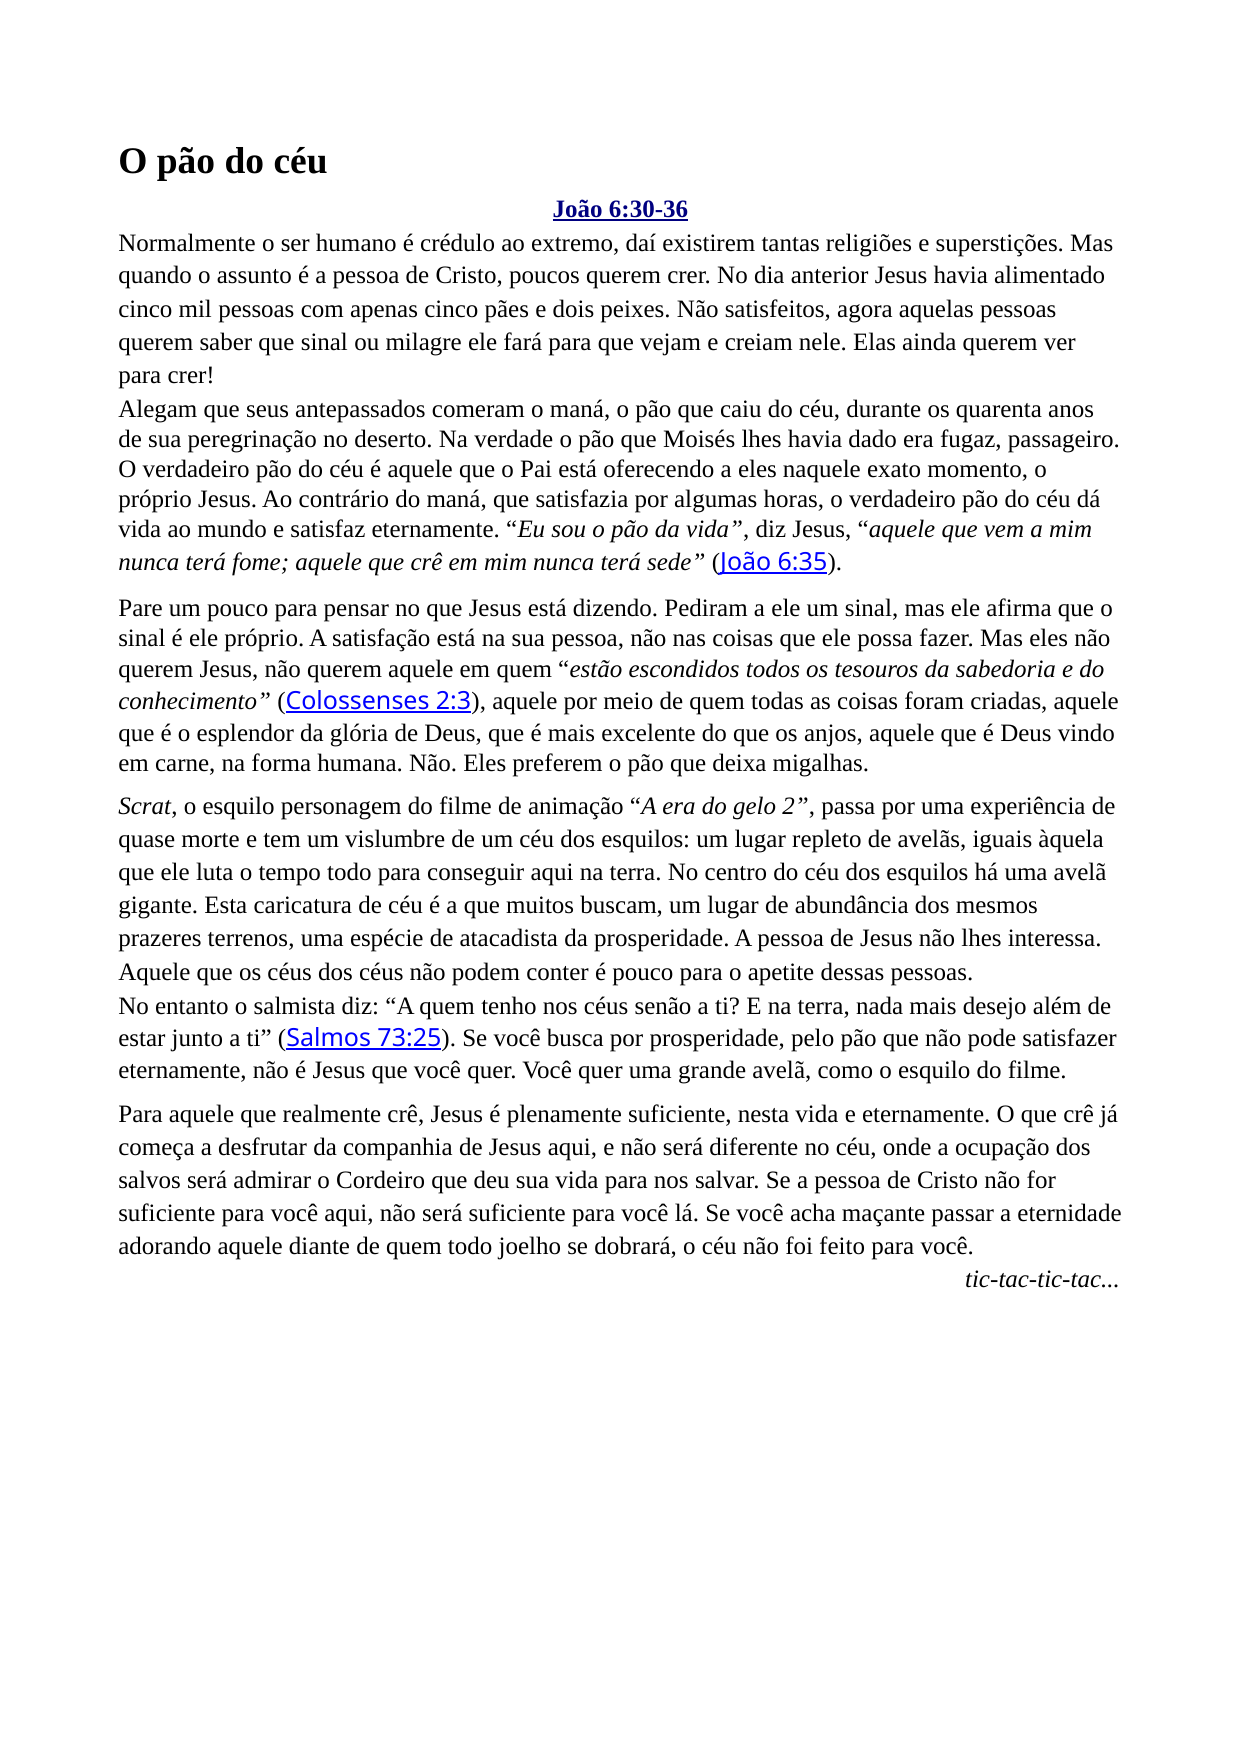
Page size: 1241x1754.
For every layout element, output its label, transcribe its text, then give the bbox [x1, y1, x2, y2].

text Scrat, o esquilo personagem do filme de animação “A era do gelo 2”, passa por uma experiência de quase morte e tem um vislumbre de um céu dos esquilos: um lugar repleto de avelãs, iguais àquela que ele luta o tempo todo para conseguir aqui na terra. No centro do céu dos esquilos há uma avelã gigante. Esta caricatura de céu é a que muitos buscam, um lugar de abundância dos mesmos prazeres terrenos, uma espécie de atacadista da prosperidade. A pessoa de Jesus não lhes interessa. Aquele que os céus dos céus não podem conter é pouco para o apetite dessas pessoas. [118, 791, 1122, 985]
text Alegam que seus antepassados comeram o maná, o pão que caiu do céu, durante os quarenta anos de sua peregrinação no deserto. Na verdade o pão que Moisés lhes havia dado era fugaz, passageiro. O verdadeiro pão do céu é aquele que o Pai está oferecendo a eles naquele exato momento, o próprio Jesus. Ao contrário do maná, que satisfazia por algumas horas, o verdadeiro pão do céu dá vida ao mundo e satisfaz eternamente. “Eu sou o pão da vida”, diz Jesus, “aquele que vem a mim nunca terá fome; aquele que crê em mim nunca terá sede” (João 6:35). [118, 393, 1122, 577]
text Pare um pouco para pensar no que Jesus está dizendo. Pediram a ele um sinal, mas ele afirma que o sinal é ele próprio. A satisfação está na sua pessoa, não nas coisas que ele possa fazer. Mas eles não querem Jesus, não querem aquele em quem “estão escondidos todos os tesouros da sabedoria e do conhecimento” (Colossenses 2:3), aquele por meio de quem todas as coisas foram criadas, aquele que é o esplendor da glória de Deus, que é mais excelente do que os anjos, aquele que é Deus vindo em carne, na forma humana. Não. Eles preferem o pão que deixa migalhas. [118, 592, 1122, 777]
text tic-tac-tic-tac... [118, 1264, 1122, 1292]
subtitle O pão do céu [118, 139, 1122, 182]
text João 6:30-36 [118, 194, 1122, 223]
text Normalmente o ser humano é crédulo ao extremo, daí existirem tantas religiões e superstições. Mas quando o assunto é a pessoa de Cristo, poucos querem crer. No dia anterior Jesus havia alimentado cinco mil pessoas com apenas cinco pães e dois peixes. Não satisfeitos, agora aquelas pessoas querem saber que sinal ou milagre ele fará para que vejam e creiam nele. Elas ainda querem ver para crer! [118, 228, 1122, 388]
text Para aquele que realmente crê, Jesus é plenamente suficiente, nesta vida e eternamente. O que crê já começa a desfrutar da companhia de Jesus aqui, e não será diferente no céu, onde a ocupação dos salvos será admirar o Cordeiro que deu sua vida para nos salvar. Se a pessoa de Cristo não for suficiente para você aqui, não será suficiente para você lá. Se você acha maçante passar a eternidade adorando aquele diante de quem todo joelho se dobrará, o céu não foi feito para você. [118, 1099, 1122, 1259]
text No entanto o salmista diz: “A quem tenho nos céus senão a ti? E na terra, nada mais desejo além de estar junto a ti” (Salmos 73:25). Se você busca por prosperidade, pelo pão que não pode satisfazer eternamente, não é Jesus que você quer. Você quer uma grande avelã, como o esquilo do filme. [118, 989, 1122, 1084]
